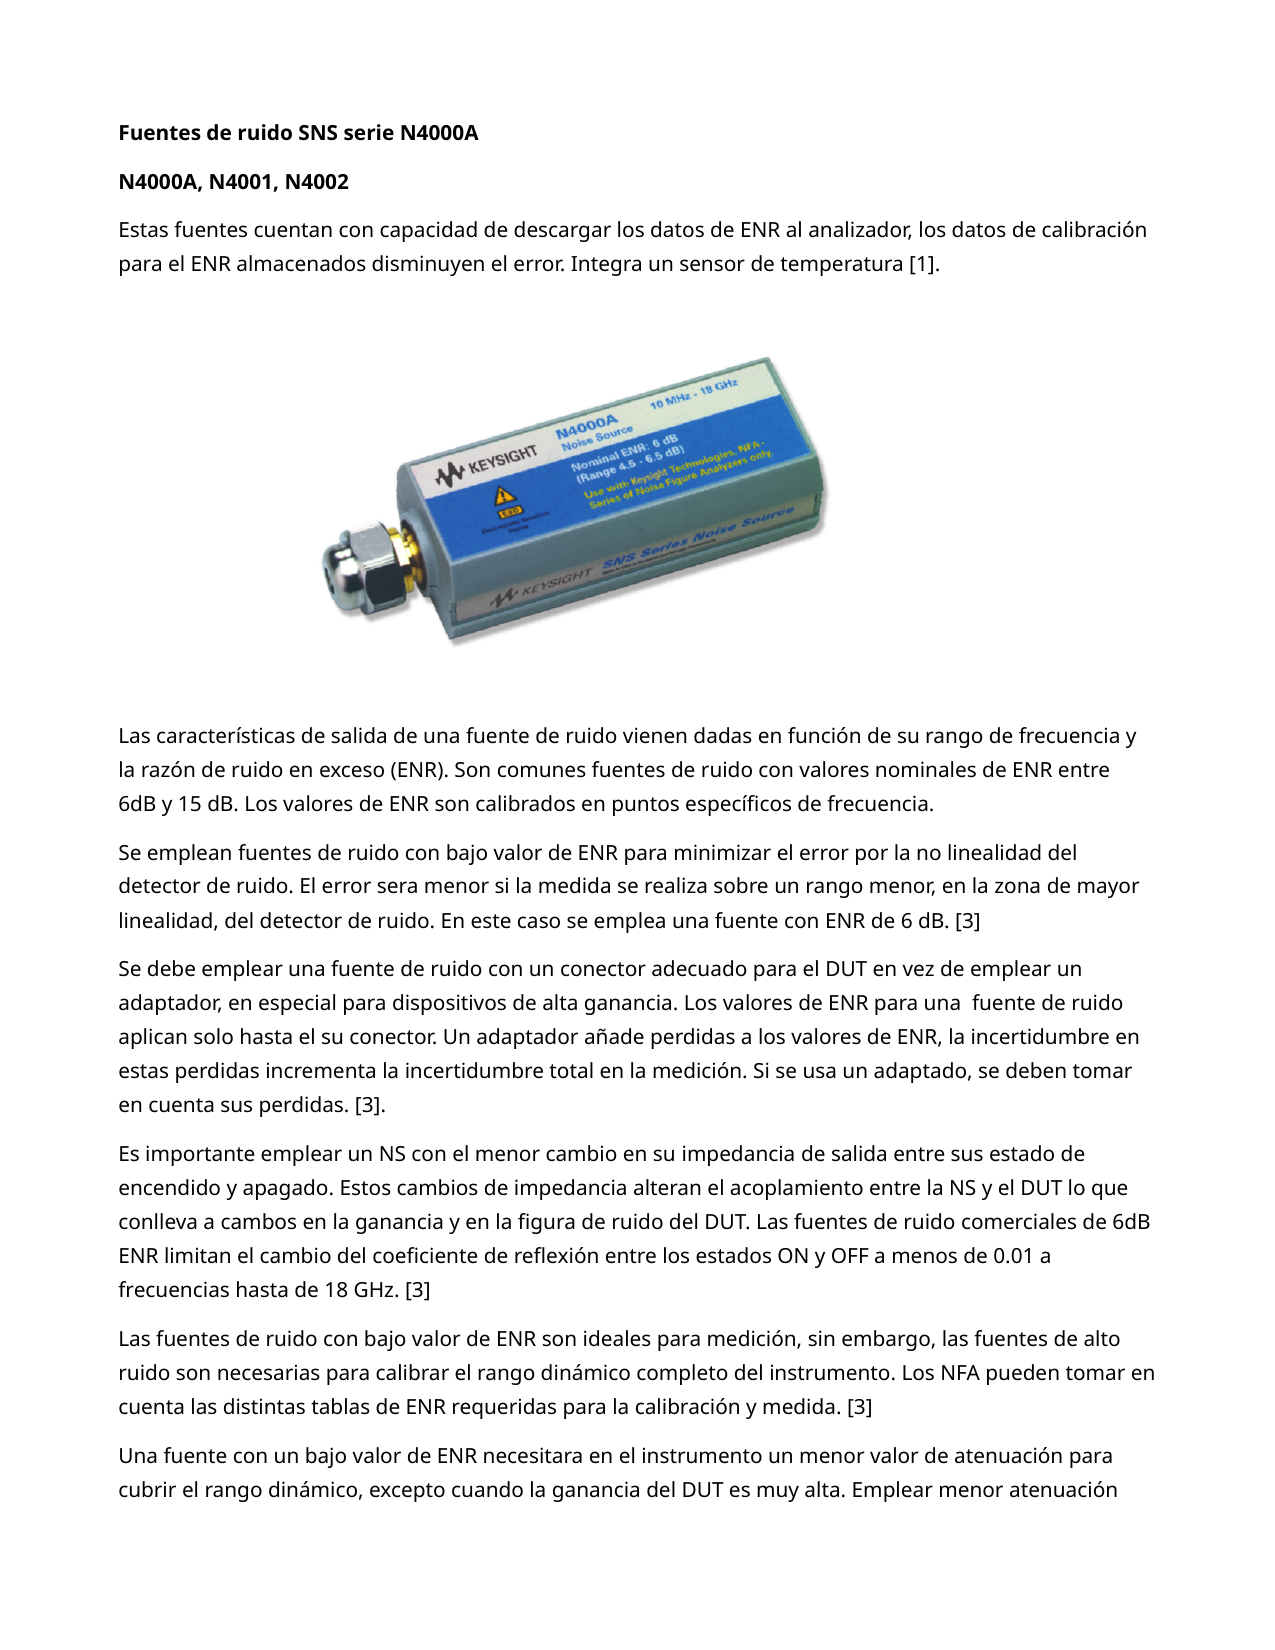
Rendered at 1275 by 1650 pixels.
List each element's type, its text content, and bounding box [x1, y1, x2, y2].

text Fuentes de ruido SNS serie N4000A [118, 118, 1157, 147]
text Las fuentes de ruido con bajo valor de ENR son ideales para medición, sin embargo, las fuentes de alto ruido son necesarias para calibrar el rango dinámico completo del instrumento. Los NFA pueden tomar en cuenta las distintas tablas de ENR requeridas para la calibración y medida. [3] [118, 1324, 1157, 1421]
text Una fuente con un bajo valor de ENR necesitara en el instrumento un menor valor de atenuación para cubrir el rango dinámico, excepto cuando la ganancia del DUT es muy alta. Emplear menor atenuación [118, 1441, 1157, 1503]
text Se debe emplear una fuente de ruido con un conector adecuado para el DUT en vez de emplear un adaptador, en especial para dispositivos de alta ganancia. Los valores de ENR para una fuente de ruido aplican solo hasta el su conector. Un adaptador añade perdidas a los valores de ENR, la incertidumbre en estas perdidas incrementa la incertidumbre total en la medición. Si se usa un adaptado, se deben tomar en cuenta sus perdidas. [3]. [118, 954, 1157, 1119]
text Se emplean fuentes de ruido con bajo valor de ENR para minimizar el error por la no linealidad del detector de ruido. El error sera menor si la medida se realiza sobre un rango menor, en la zona de mayor linealidad, del detector de ruido. En este caso se emplea una fuente con ENR de 6 dB. [3] [118, 838, 1157, 934]
text N4000A, N4001, N4002 [118, 167, 1157, 195]
picture [275, 344, 850, 667]
text Es importante emplear un NS con el menor cambio en su impedancia de salida entre sus estado de encendido y apagado. Estos cambios de impedancia alteran el acoplamiento entre la NS y el DUT lo que conlleva a cambos en la ganancia y en la figura de ruido del DUT. Las fuentes de ruido comerciales de 6dB ENR limitan el cambio del coeficiente de reflexión entre los estados ON y OFF a menos de 0.01 a frecuencias hasta de 18 GHz. [3] [118, 1139, 1157, 1304]
text Estas fuentes cuentan con capacidad de descargar los datos de ENR al analizador, los datos de calibración para el ENR almacenados disminuyen el error. Integra un sensor de temperatura [1]. [118, 215, 1157, 278]
text Las características de salida de una fuente de ruido vienen dadas en función de su rango de frecuencia y la razón de ruido en exceso (ENR). Son comunes fuentes de ruido con valores nominales de ENR entre 6dB y 15 dB. Los valores de ENR son calibrados en puntos específicos de frecuencia. [118, 721, 1157, 817]
